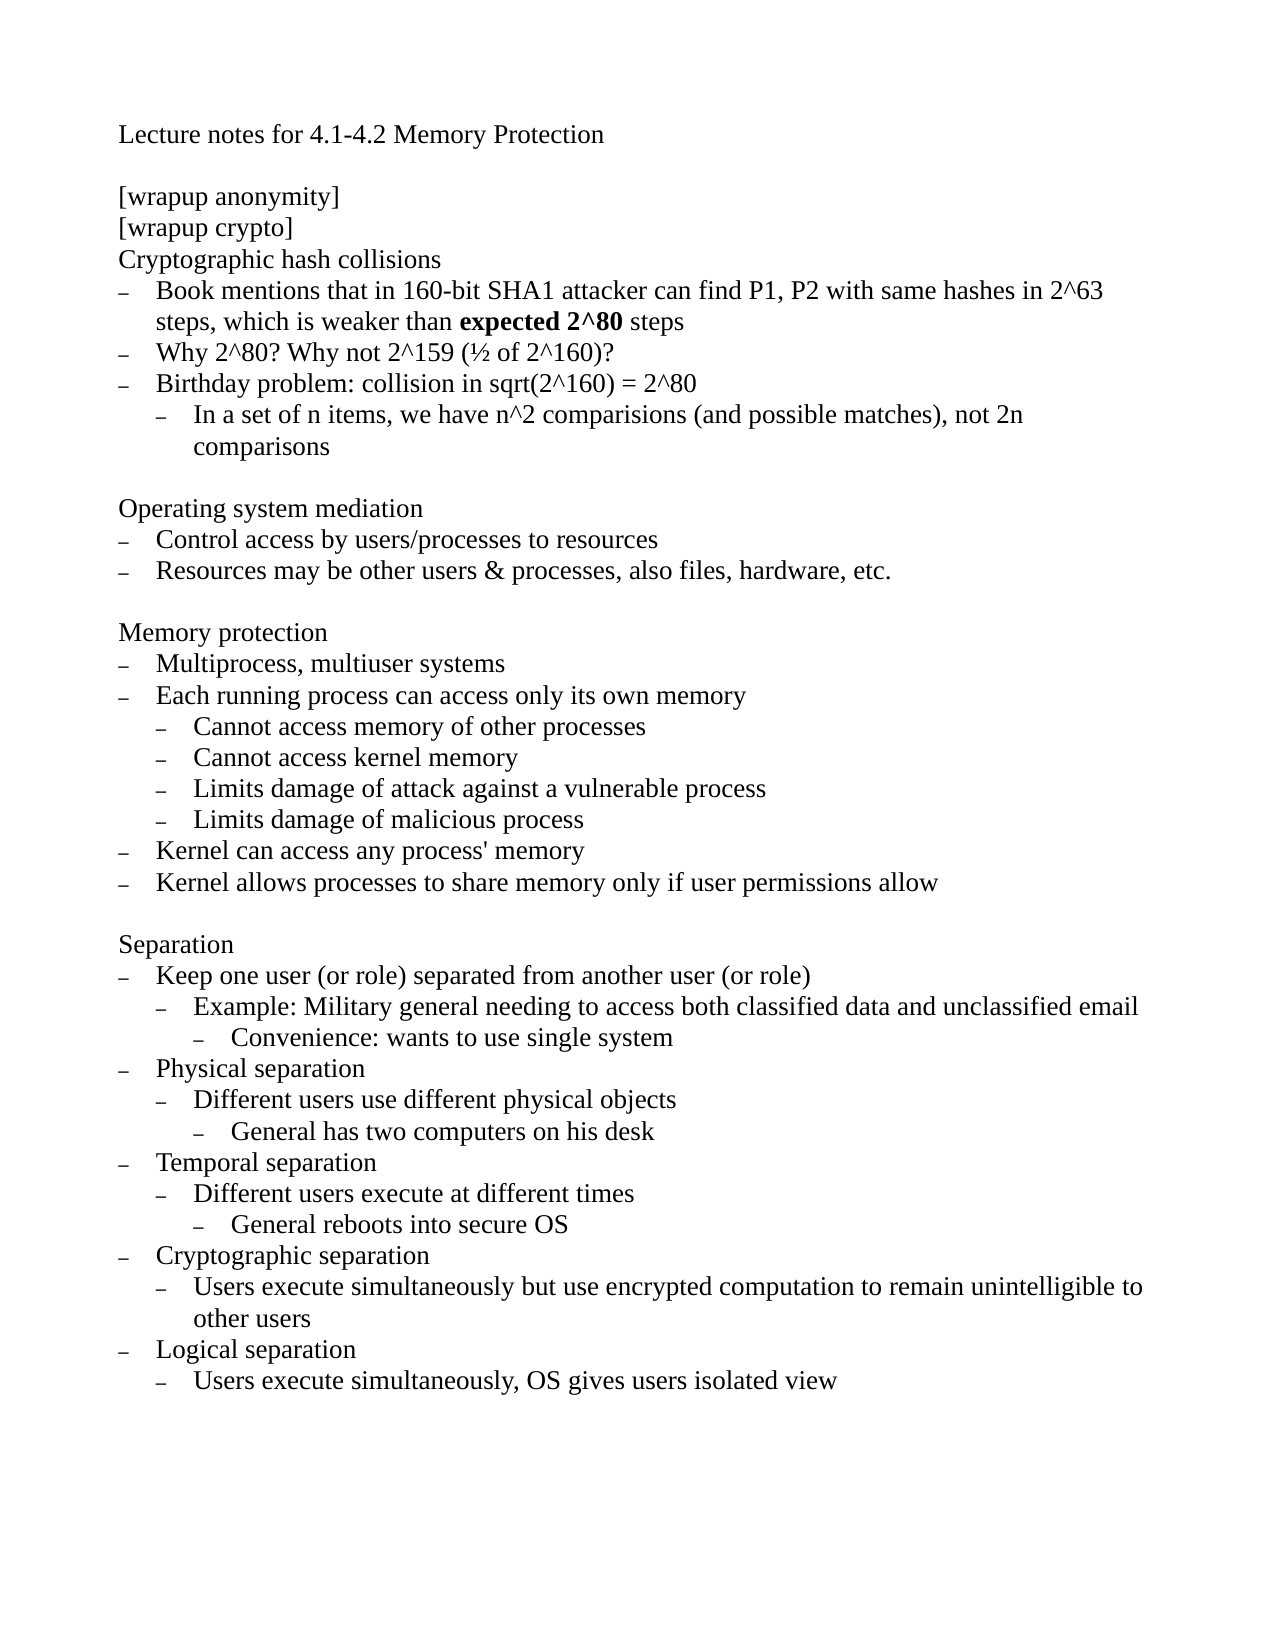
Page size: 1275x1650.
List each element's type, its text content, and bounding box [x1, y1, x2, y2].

text Memory protection [118, 616, 1157, 648]
text Cryptographic hash collisions [118, 243, 1157, 274]
text Lecture notes for 4.1-4.2 Memory Protection [118, 118, 1157, 149]
list Cannot access kernel memory [156, 741, 1157, 772]
text [wrapup crypto] [118, 212, 1157, 243]
list Each running process can access only its own memory [118, 679, 1157, 710]
list Logical separation [118, 1333, 1157, 1364]
list Kernel allows processes to share memory only if user permissions allow [118, 866, 1157, 897]
list Why 2^80? Why not 2^159 (½ of 2^160)? [118, 336, 1157, 367]
list Example: Military general needing to access both classified data and unclassified email [156, 990, 1157, 1021]
list Resources may be other users & processes, also files, hardware, etc. [118, 554, 1157, 585]
list Different users use different physical objects [156, 1084, 1157, 1115]
list Users execute simultaneously but use encrypted computation to remain unintelligible to other users [156, 1271, 1157, 1333]
list Cryptographic separation [118, 1239, 1157, 1271]
list Keep one user (or role) separated from another user (or role) [118, 959, 1157, 990]
list Limits damage of malicious process [156, 803, 1157, 834]
text [wrapup anonymity] [118, 180, 1157, 212]
text Separation [118, 928, 1157, 959]
list Control access by users/processes to resources [118, 523, 1157, 554]
list Physical separation [118, 1052, 1157, 1084]
list General reboots into secure OS [193, 1208, 1157, 1239]
list Different users execute at different times [156, 1177, 1157, 1208]
list Birthday problem: collision in sqrt(2^160) = 2^80 [118, 367, 1157, 398]
list General has two computers on his desk [193, 1115, 1157, 1146]
list Convenience: wants to use single system [193, 1021, 1157, 1052]
list Limits damage of attack against a vulnerable process [156, 772, 1157, 803]
list In a set of n items, we have n^2 comparisions (and possible matches), not 2n comparisons [156, 398, 1157, 461]
text Operating system mediation [118, 492, 1157, 523]
list Cannot access memory of other processes [156, 710, 1157, 741]
list Temporal separation [118, 1146, 1157, 1177]
list Kernel can access any process' memory [118, 834, 1157, 866]
list Book mentions that in 160-bit SHA1 attacker can find P1, P2 with same hashes in 2^63 steps, which is weaker than expected 2^80 steps [118, 274, 1157, 336]
list Multiprocess, multiuser systems [118, 648, 1157, 679]
list Users execute simultaneously, OS gives users isolated view [156, 1364, 1157, 1395]
